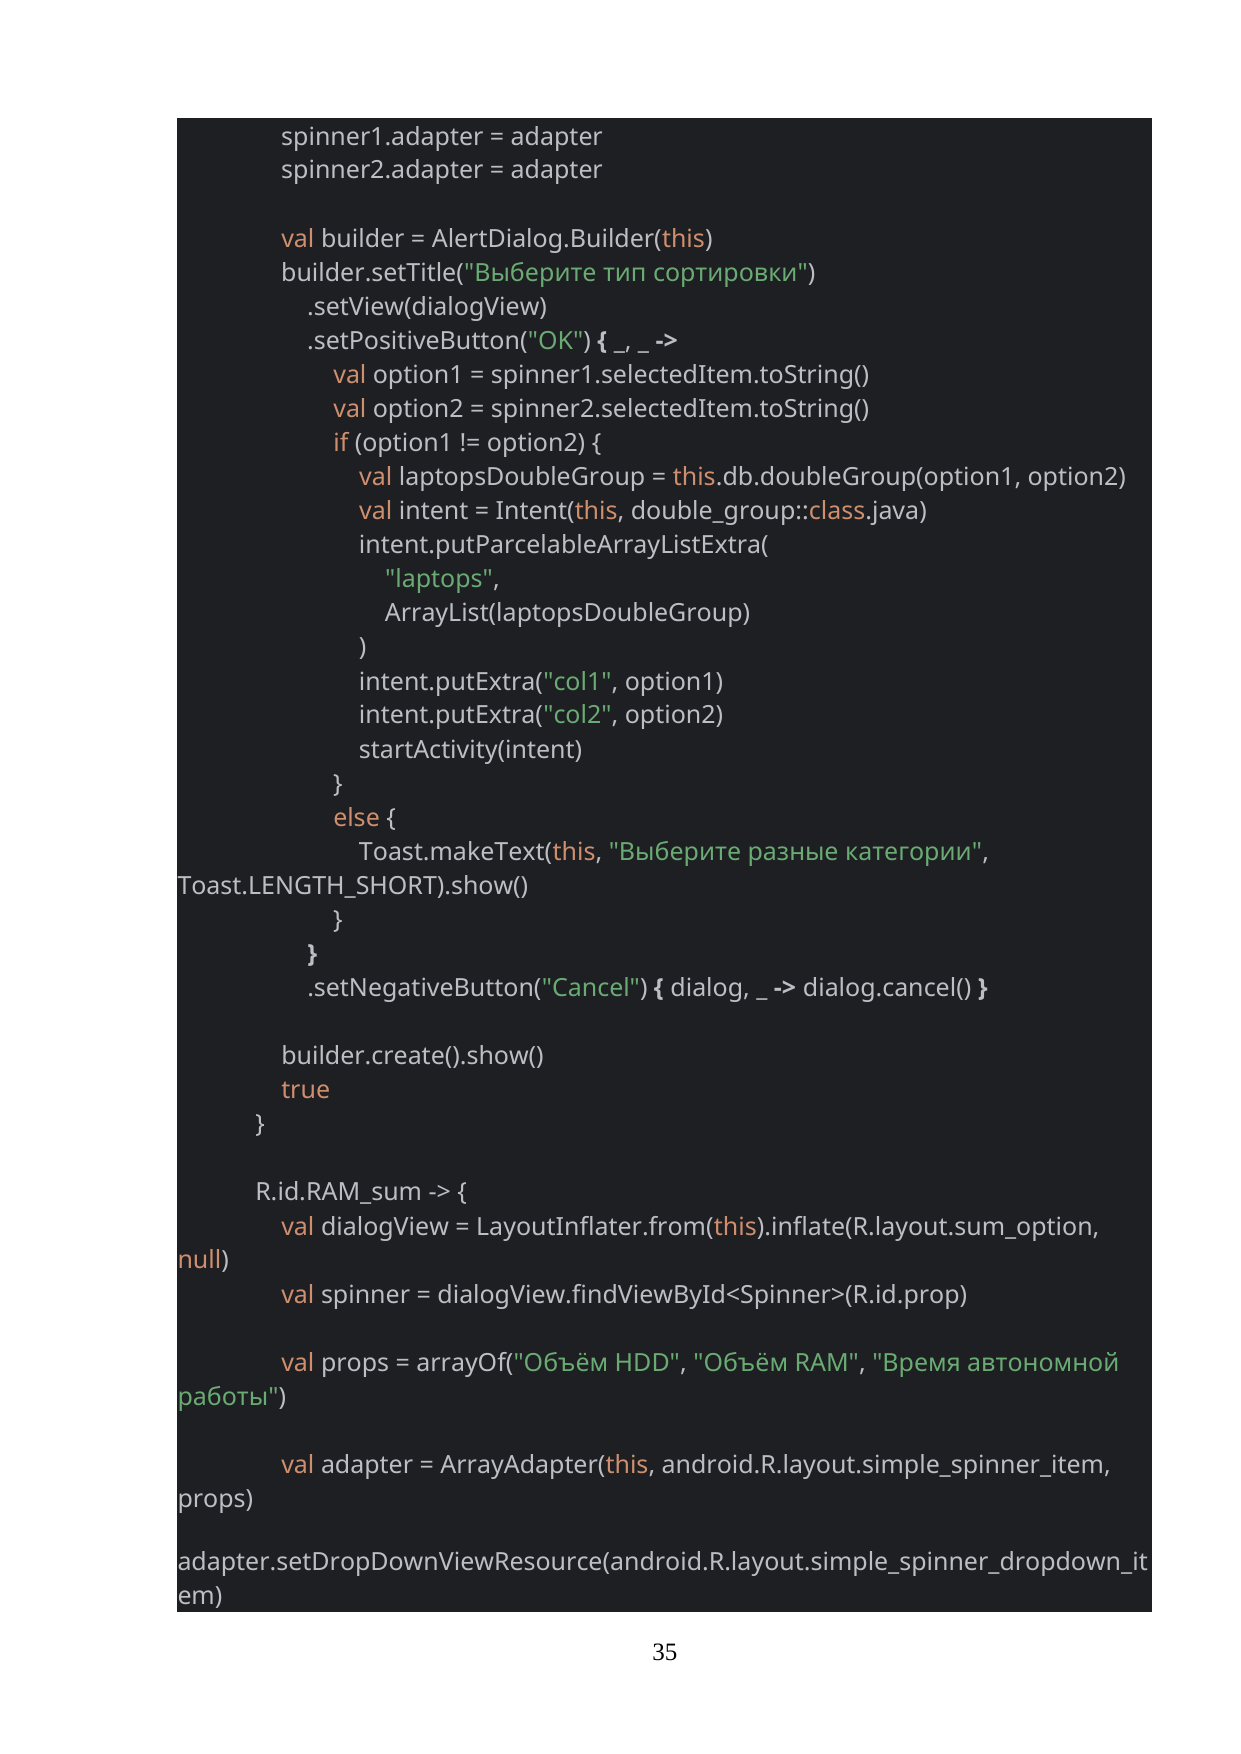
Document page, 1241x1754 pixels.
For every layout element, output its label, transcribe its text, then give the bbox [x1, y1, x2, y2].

text spinner1.adapter = adapter spinner2.adapter = adapter val builder = AlertDialog.Builder(this) builder.setTitle("Выберите тип сортировки") .setView(dialogView) .setPositiveButton("OK") { _, _ -> val option1 = spinner1.selectedItem.toString() val option2 = spinner2.selectedItem.toString() if (option1 != option2) { val laptopsDoubleGroup = this.db.doubleGroup(option1, option2) val intent = Intent(this, double_group::class.java) intent.putParcelableArrayListExtra( "laptops", ArrayList(laptopsDoubleGroup) ) intent.putExtra("col1", option1) intent.putExtra("col2", option2) startActivity(intent) } else { Toast.makeText(this, "Выберите разные категории", Toast.LENGTH_SHORT).show() } } .setNegativeButton("Cancel") { dialog, _ -> dialog.cancel() } builder.create().show() true } R.id.RAM_sum -> { val dialogView = LayoutInflater.from(this).inflate(R.layout.sum_option, null) val spinner = dialogView.findViewById<Spinner>(R.id.prop) val props = arrayOf("Объём HDD", "Объём RAM", "Время автономной работы") val adapter = ArrayAdapter(this, android.R.layout.simple_spinner_item, props) adapter.setDropDownViewResource(android.R.layout.simple_spinner_dropdown_item) [177, 118, 1152, 1612]
